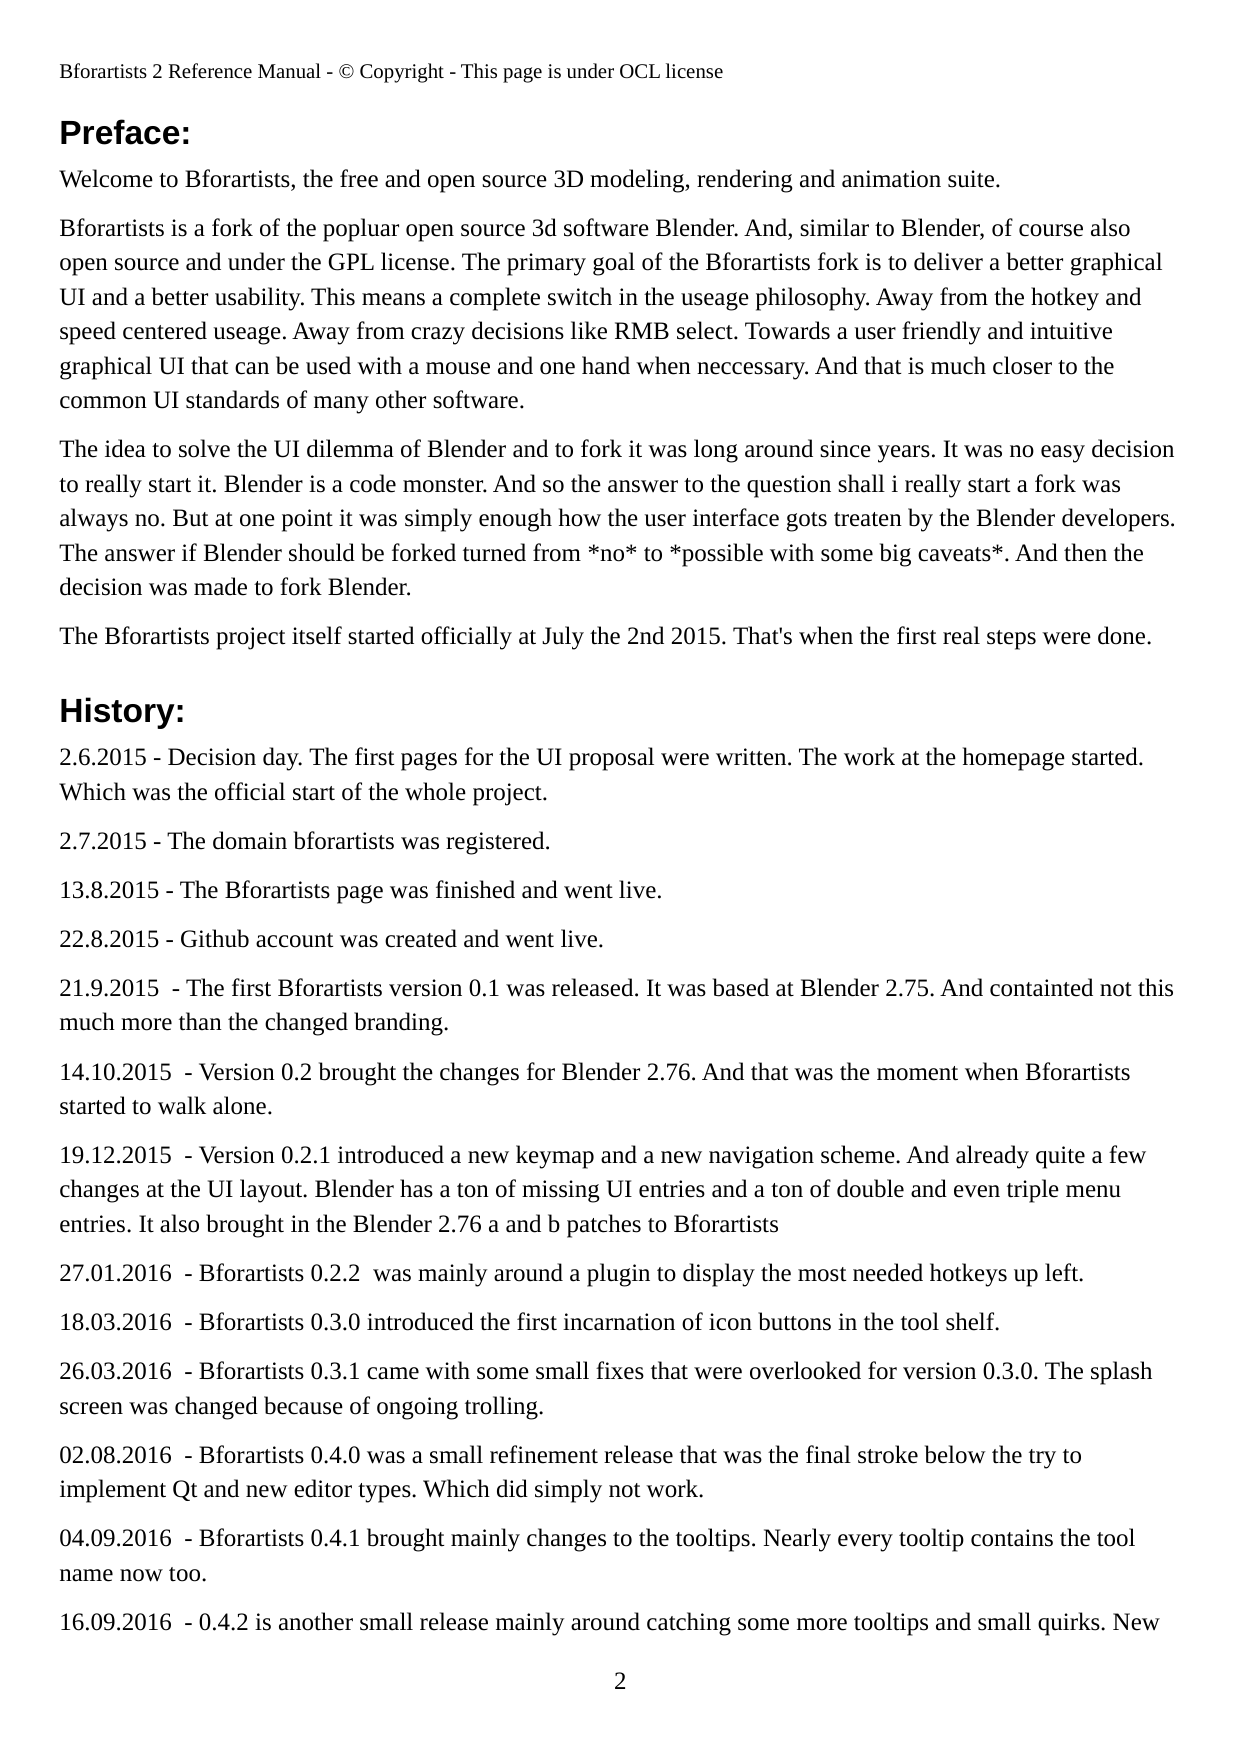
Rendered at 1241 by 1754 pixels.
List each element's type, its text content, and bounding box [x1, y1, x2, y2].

text Bforartists is a fork of the popluar open source 3d software Blender. And, similar to Blender, of course also open source and under the GPL license. The primary goal of the Bforartists fork is to deliver a better graphical UI and a better usability. This means a complete switch in the useage philosophy. Away from the hotkey and speed centered useage. Away from crazy decisions like RMB select. Towards a user friendly and intuitive graphical UI that can be used with a mouse and one hand when neccessary. And that is much closer to the common UI standards of many other software. [59, 213, 1181, 414]
text 13.8.2015 - The Bforartists page was finished and went live. [59, 875, 1181, 904]
text 26.03.2016 - Bforartists 0.3.1 came with some small fixes that were overlooked for version 0.3.0. The splash screen was changed because of ongoing trolling. [59, 1356, 1181, 1419]
text 19.12.2015 - Version 0.2.1 introduced a new keymap and a new navigation scheme. And already quite a few changes at the UI layout. Blender has a ton of missing UI entries and a ton of double and even triple menu entries. It also brought in the Blender 2.76 a and b patches to Bforartists [59, 1140, 1181, 1238]
text The idea to solve the UI dilemma of Blender and to fork it was long around since years. It was no easy decision to really start it. Blender is a code monster. And so the answer to the question shall i really start a fork was always no. But at one point it was simply enough how the user interface gots treaten by the Blender developers. The answer if Blender should be forked turned from *no* to *possible with some big caveats*. And then the decision was made to fork Blender. [59, 434, 1181, 601]
text 16.09.2016 - 0.4.2 is another small release mainly around catching some more tooltips and small quirks. New [59, 1607, 1181, 1636]
subtitle Preface: [59, 113, 1181, 151]
text 2.6.2015 - Decision day. The first pages for the UI proposal were written. The work at the homepage started. Which was the official start of the whole project. [59, 742, 1181, 806]
text 14.10.2015 - Version 0.2 brought the changes for Blender 2.76. And that was the moment when Bforartists started to walk alone. [59, 1057, 1181, 1120]
text 21.9.2015 - The first Bforartists version 0.1 was released. It was based at Blender 2.75. And containted not this much more than the changed branding. [59, 973, 1181, 1036]
text 22.8.2015 - Github account was created and went live. [59, 924, 1181, 953]
text 27.01.2016 - Bforartists 0.2.2 was mainly around a plugin to display the most needed hotkeys up left. [59, 1258, 1181, 1287]
text The Bforartists project itself started officially at July the 2nd 2015. That's when the first real steps were done. [59, 621, 1181, 650]
text Welcome to Bforartists, the free and open source 3D modeling, rendering and animation suite. [59, 164, 1181, 192]
text 2.7.2015 - The domain bforartists was registered. [59, 826, 1181, 854]
subtitle History: [59, 691, 1181, 730]
text 04.09.2016 - Bforartists 0.4.1 brought mainly changes to the tooltips. Nearly every tooltip contains the tool name now too. [59, 1523, 1181, 1587]
text 02.08.2016 - Bforartists 0.4.0 was a small refinement release that was the final stroke below the try to implement Qt and new editor types. Which did simply not work. [59, 1440, 1181, 1503]
text 18.03.2016 - Bforartists 0.3.0 introduced the first incarnation of icon buttons in the tool shelf. [59, 1307, 1181, 1336]
